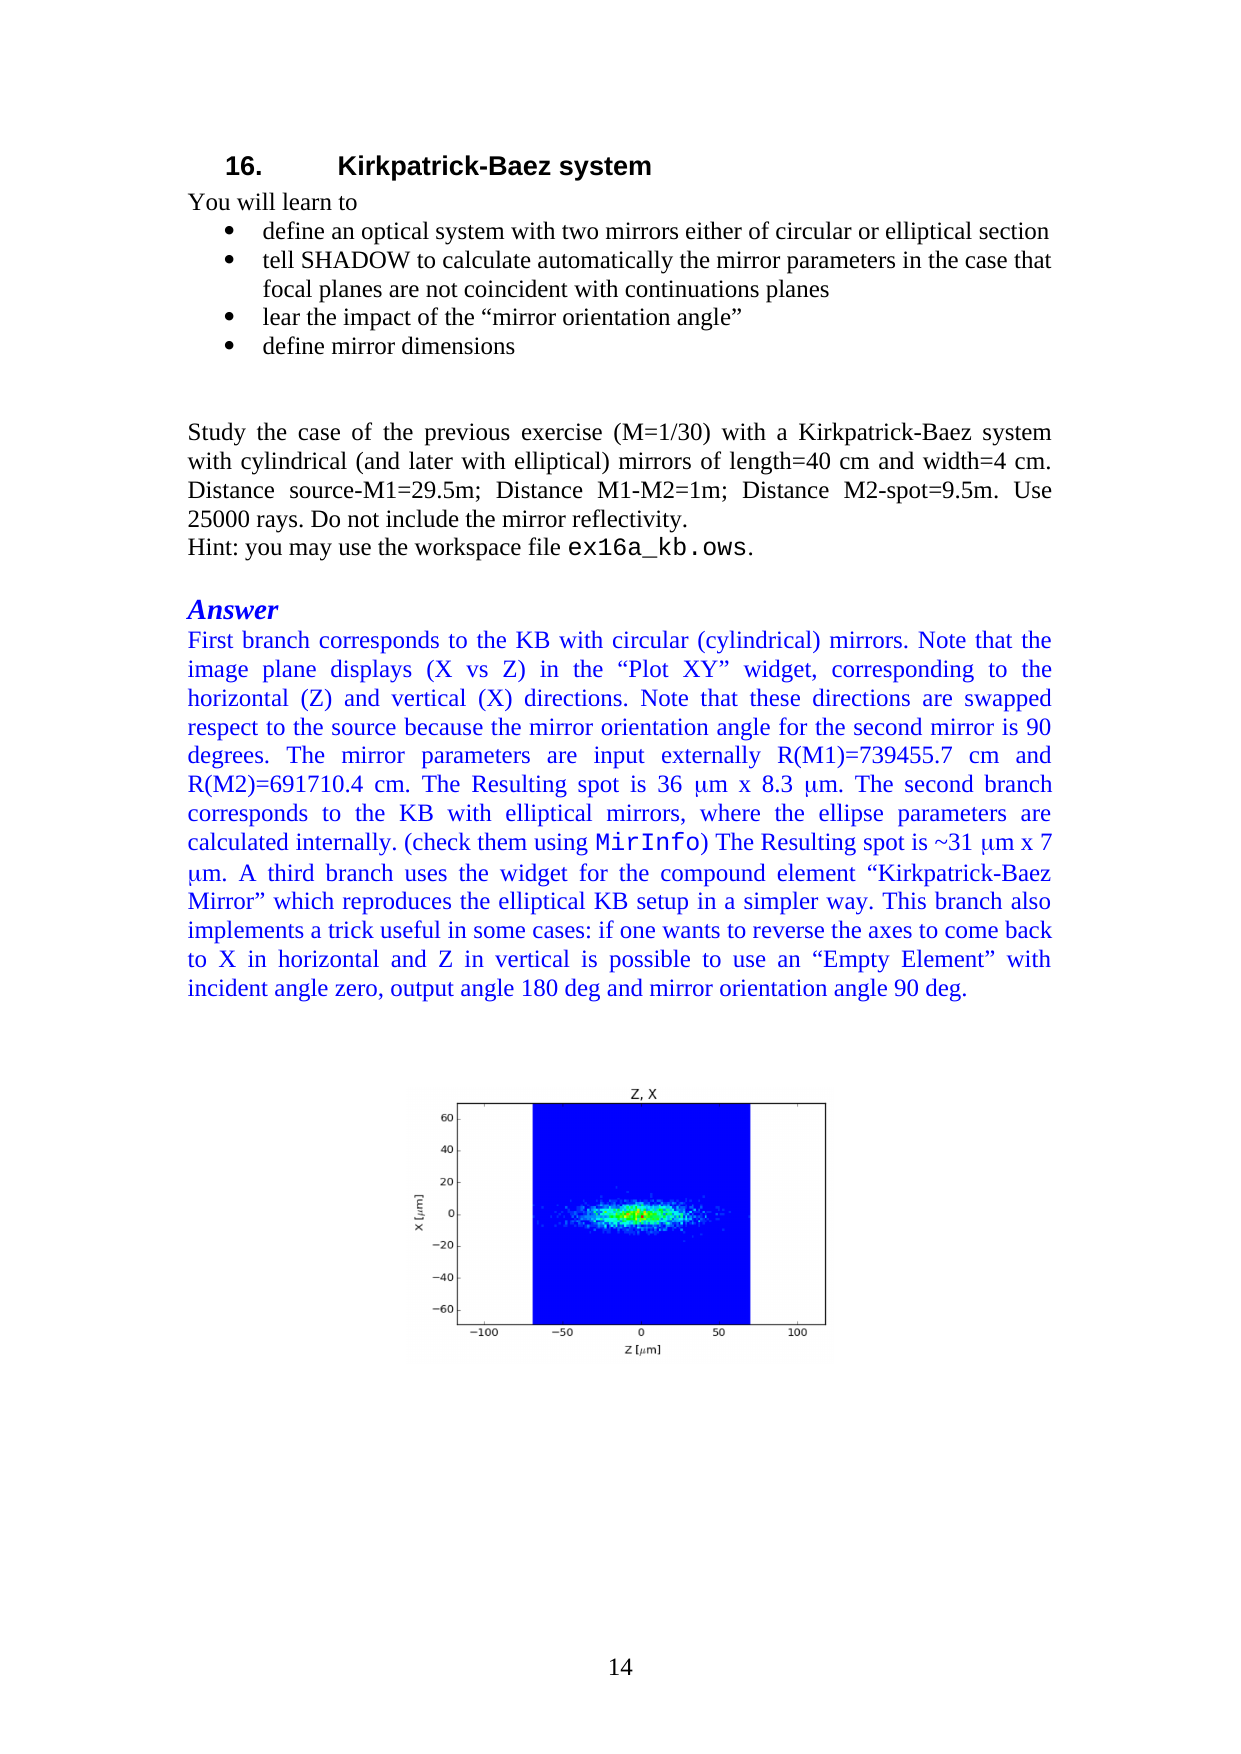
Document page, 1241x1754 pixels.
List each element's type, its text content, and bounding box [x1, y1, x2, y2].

text You will learn to [187, 187, 1053, 216]
list define mirror dimensions [225, 331, 1053, 360]
list define an optical system with two mirrors either of circular or elliptical section [225, 216, 1053, 245]
picture [406, 1087, 834, 1364]
text Answer [187, 592, 1053, 626]
list tell SHADOW to calculate automatically the mirror parameters in the case that focal planes are not coincident with continuations planes [225, 245, 1053, 302]
text Study the case of the previous exercise (M=1/30) with a Kirkpatrick-Baez system with cylindrical (and later with elliptical) mirrors of length=40 cm and width=4 cm. Distance source-M1=29.5m; Distance M1-M2=1m; Distance M2-spot=9.5m. Use 25000 rays. Do not include the mirror reflectivity. [187, 417, 1053, 532]
subtitle Kirkpatrick-Baez system [225, 150, 1053, 181]
text Hint: you may use the workspace file ex16a_kb.ows. [187, 532, 1053, 563]
list lear the impact of the “mirror orientation angle” [225, 302, 1053, 331]
text First branch corresponds to the KB with circular (cylindrical) mirrors. Note that the image plane displays (X vs Z) in the “Plot XY” widget, corresponding to the horizontal (Z) and vertical (X) directions. Note that these directions are swapped respect to the source because the mirror orientation angle for the second mirror is 90 degrees. The mirror parameters are input externally R(M1)=739455.7 cm and R(M2)=691710.4 cm. The Resulting spot is 36 mm x 8.3 mm. The second branch corresponds to the KB with elliptical mirrors, where the ellipse parameters are calculated internally. (check them using MirInfo) The Resulting spot is ~31 mm x 7 mm. A third branch uses the widget for the compound element “Kirkpatrick-Baez Mirror” which reproduces the elliptical KB setup in a simpler way. This branch also implements a trick useful in some cases: if one wants to reverse the axes to come back to X in horizontal and Z in vertical is possible to use an “Empty Element” with incident angle zero, output angle 180 deg and mirror orientation angle 90 deg. [187, 626, 1053, 1001]
